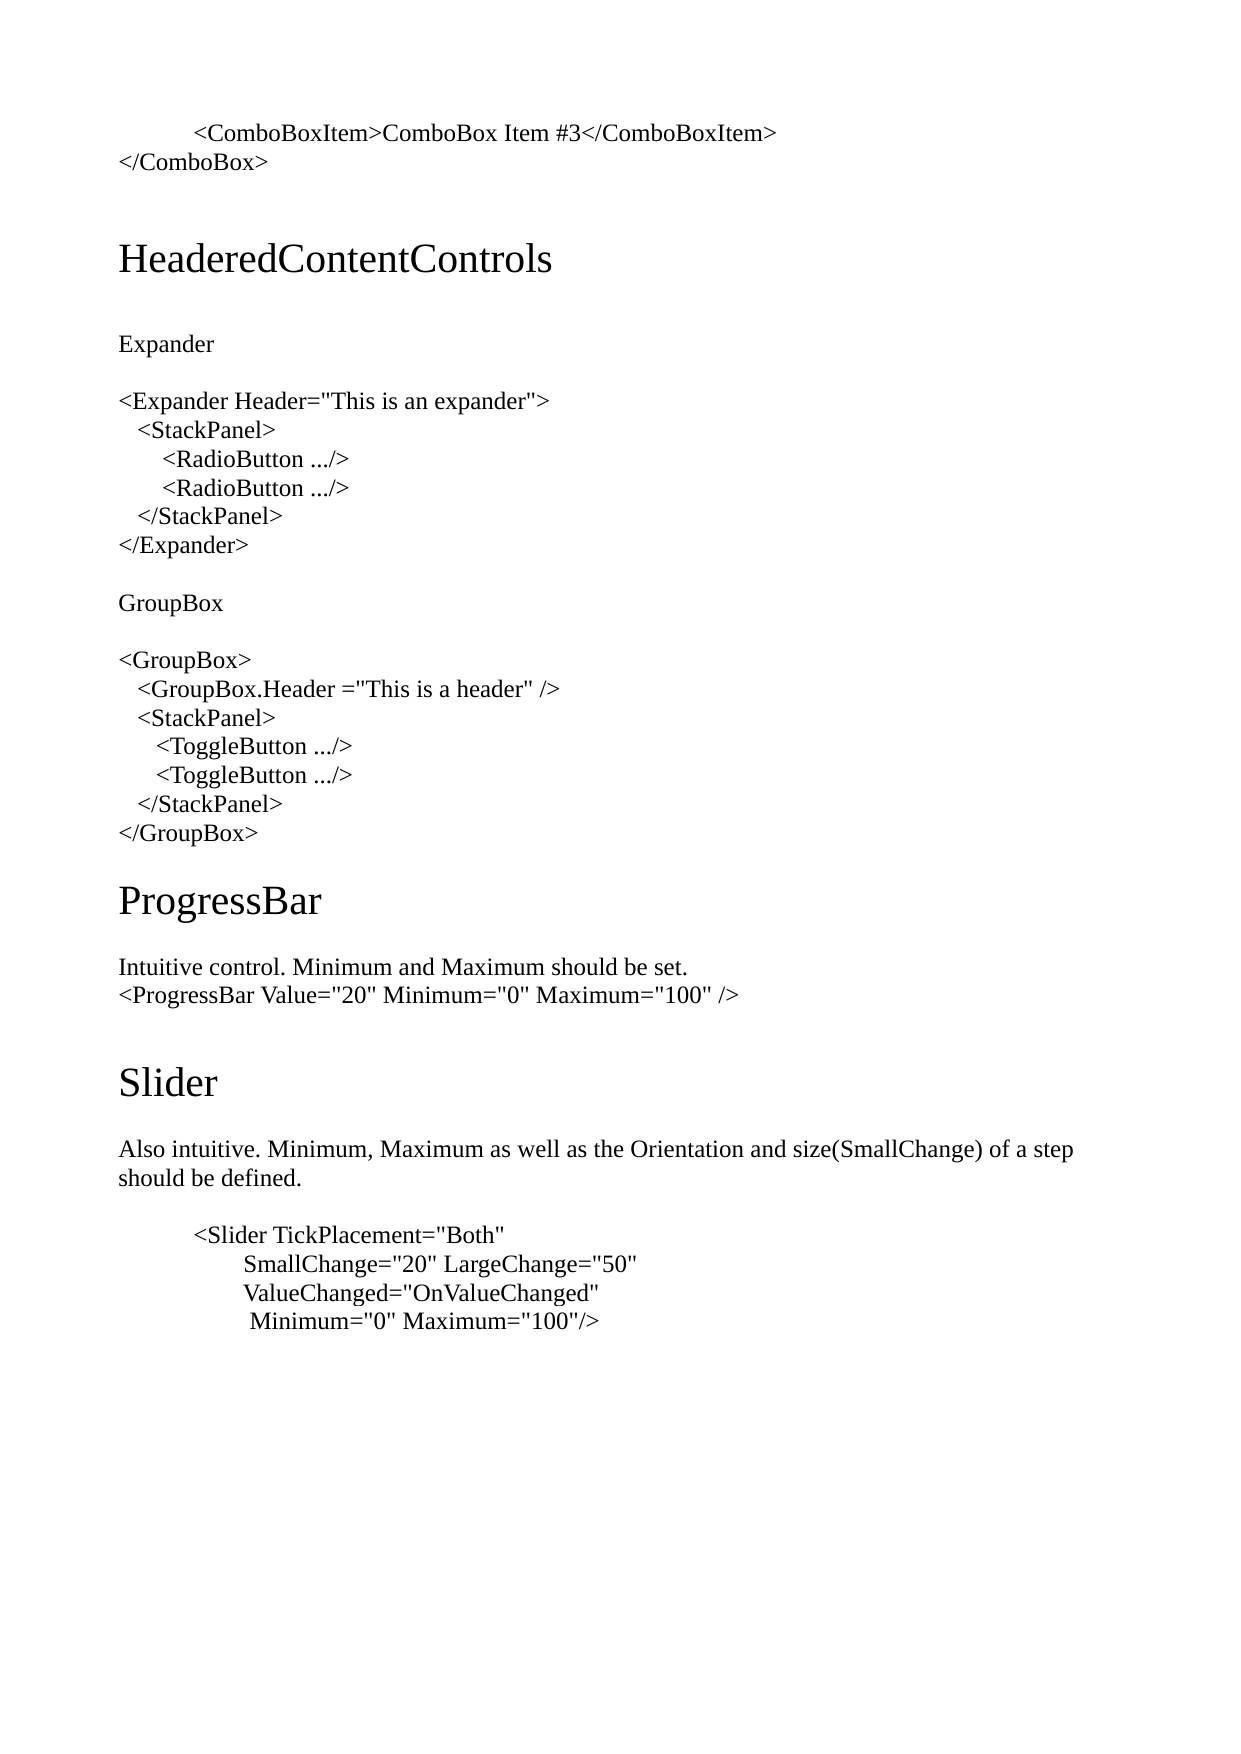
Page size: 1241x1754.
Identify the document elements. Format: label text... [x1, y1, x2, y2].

text ValueChanged="OnValueChanged" [118, 1278, 1122, 1306]
text GroupBox [118, 588, 1122, 616]
text Slider [118, 1057, 1122, 1105]
text <StackPanel> [118, 703, 1122, 731]
text <RadioButton .../> [118, 444, 1122, 473]
text <ProgressBar Value="20" Minimum="0" Maximum="100" /> [118, 981, 1122, 1009]
text <ToggleButton .../> [118, 731, 1122, 760]
text Intuitive control. Minimum and Maximum should be set. [118, 952, 1122, 981]
text ProgressBar [118, 875, 1122, 923]
text <Expander Header="This is an expander"> [118, 386, 1122, 415]
text </GroupBox> [118, 818, 1122, 846]
text </StackPanel> [118, 789, 1122, 818]
text <GroupBox> [118, 645, 1122, 674]
text HeaderedContentControls [118, 233, 1122, 281]
text <ToggleButton .../> [118, 760, 1122, 789]
text </Expander> [118, 530, 1122, 559]
text Also intuitive. Minimum, Maximum as well as the Orientation and size(SmallChange) of a step should be defined. [118, 1134, 1122, 1191]
text <GroupBox.Header ="This is a header" /> [118, 674, 1122, 703]
text SmallChange="20" LargeChange="50" [118, 1249, 1122, 1278]
text <ComboBoxItem>ComboBox Item #3</ComboBoxItem> [118, 118, 1122, 147]
text </ComboBox> [118, 147, 1122, 176]
text <Slider TickPlacement="Both" [118, 1220, 1122, 1249]
text <StackPanel> [118, 415, 1122, 444]
text Minimum="0" Maximum="100"/> [118, 1306, 1122, 1335]
text <RadioButton .../> [118, 473, 1122, 501]
text Expander [118, 329, 1122, 358]
text </StackPanel> [118, 501, 1122, 530]
